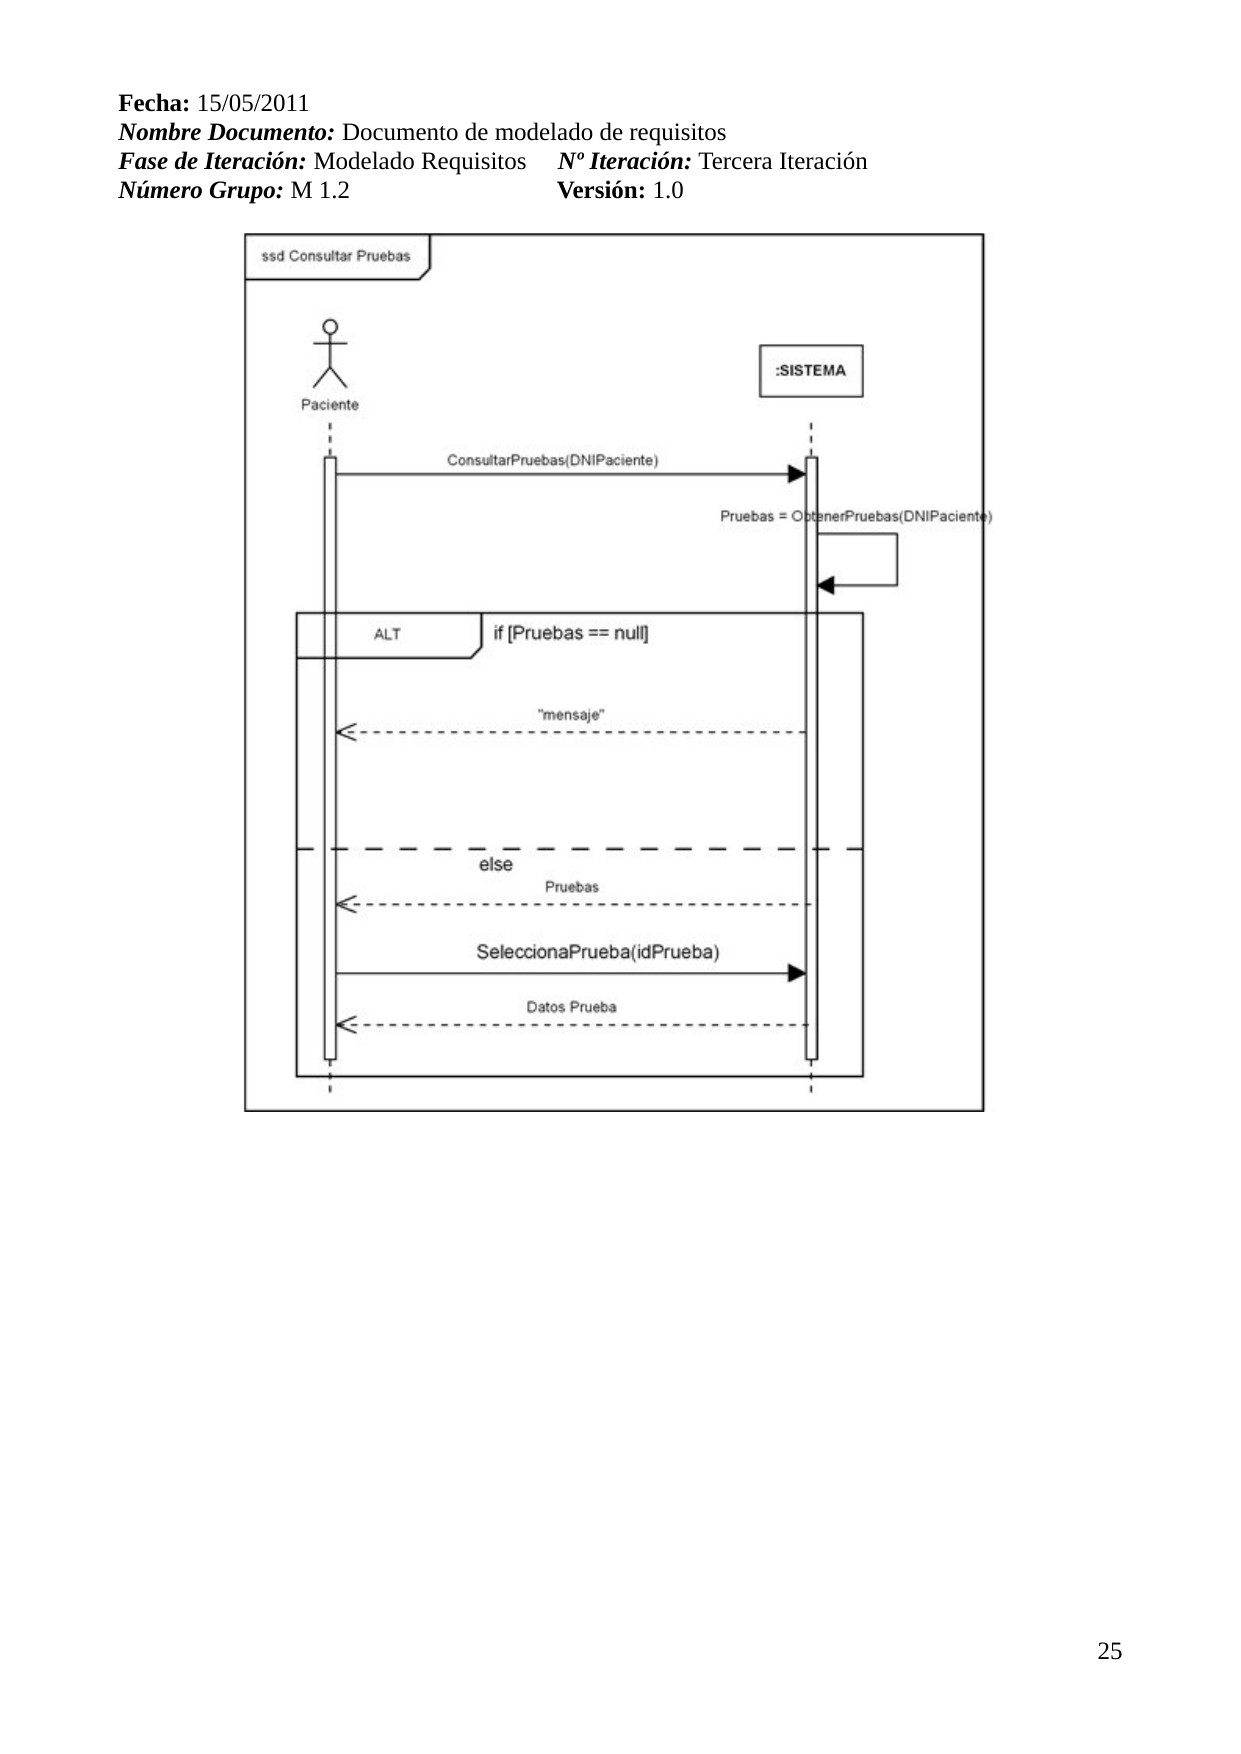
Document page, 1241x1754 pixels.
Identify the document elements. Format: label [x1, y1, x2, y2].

picture [243, 233, 997, 1112]
